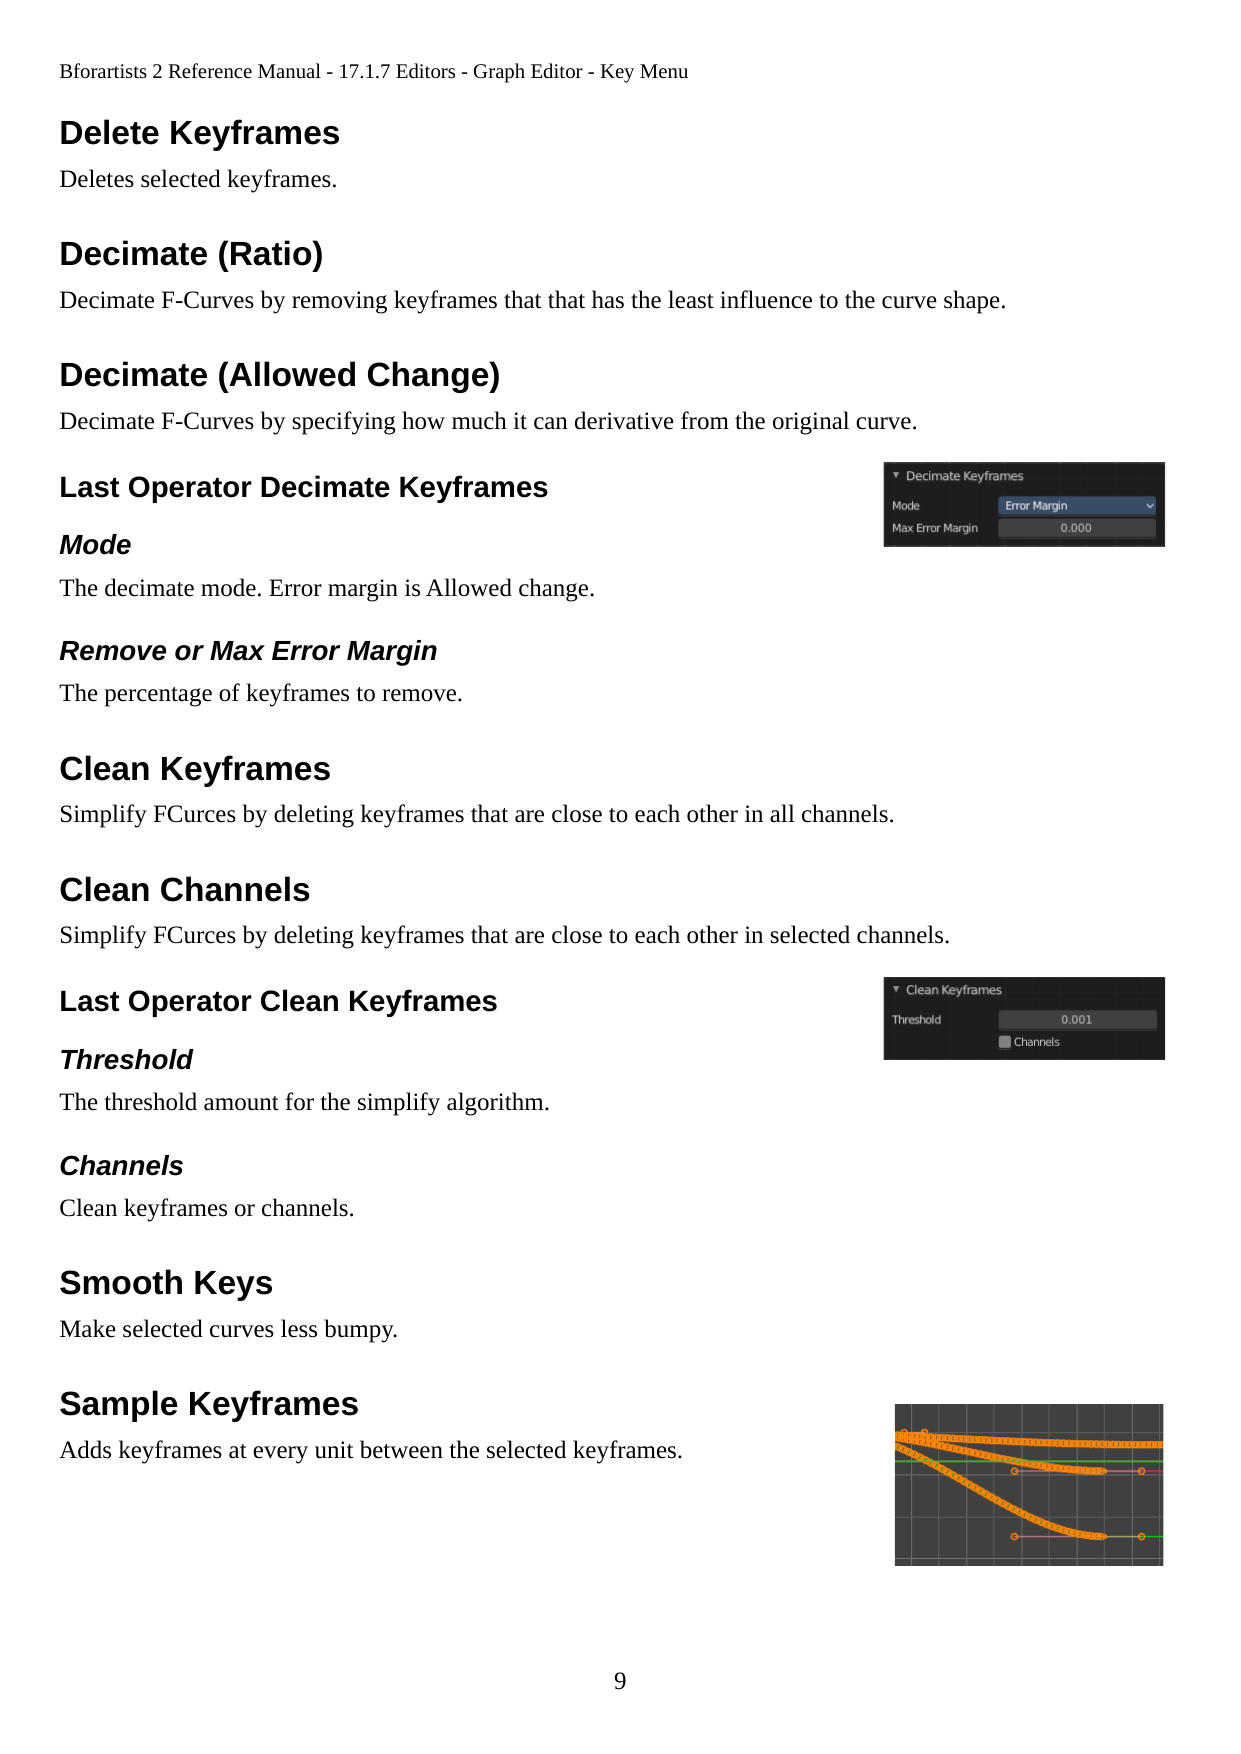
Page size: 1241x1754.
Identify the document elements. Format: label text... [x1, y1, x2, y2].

text Deletes selected keyframes. [59, 164, 1181, 192]
text Clean keyframes or channels. [59, 1193, 1181, 1222]
subtitle Mode [59, 528, 1181, 560]
subtitle Smooth Keys [59, 1263, 1181, 1302]
text The percentage of keyframes to remove. [59, 678, 1181, 707]
text The threshold amount for the simplify algorithm. [59, 1087, 1181, 1116]
text The decimate mode. Error margin is Allowed change. [59, 573, 1181, 601]
subtitle Clean Channels [59, 869, 1181, 908]
text Simplify FCurces by deleting keyframes that are close to each other in all channels. [59, 799, 1181, 828]
text Simplify FCurces by deleting keyframes that are close to each other in selected channels. [59, 921, 1181, 949]
subtitle Threshold [59, 1043, 1181, 1075]
text Make selected curves less bumpy. [59, 1314, 1181, 1343]
text Decimate F-Curves by specifying how much it can derivative from the original curve. [59, 406, 1181, 434]
subtitle Channels [59, 1149, 1181, 1181]
picture [883, 462, 1166, 547]
subtitle Last Operator Clean Keyframes [59, 984, 883, 1018]
text Adds keyframes at every unit between the selected keyframes. [59, 1435, 894, 1464]
subtitle Decimate (Ratio) [59, 234, 1181, 272]
text Decimate F-Curves by removing keyframes that that has the least influence to the curve shape. [59, 285, 1181, 313]
subtitle Sample Keyframes [59, 1384, 1181, 1423]
subtitle Last Operator Decimate Keyframes [59, 469, 883, 503]
picture [883, 977, 1166, 1060]
subtitle Decimate (Allowed Change) [59, 355, 1181, 393]
subtitle Clean Keyframes [59, 748, 1181, 787]
picture [894, 1404, 1164, 1566]
subtitle Remove or Max Error Margin [59, 634, 1181, 666]
subtitle Delete Keyframes [59, 113, 1181, 151]
